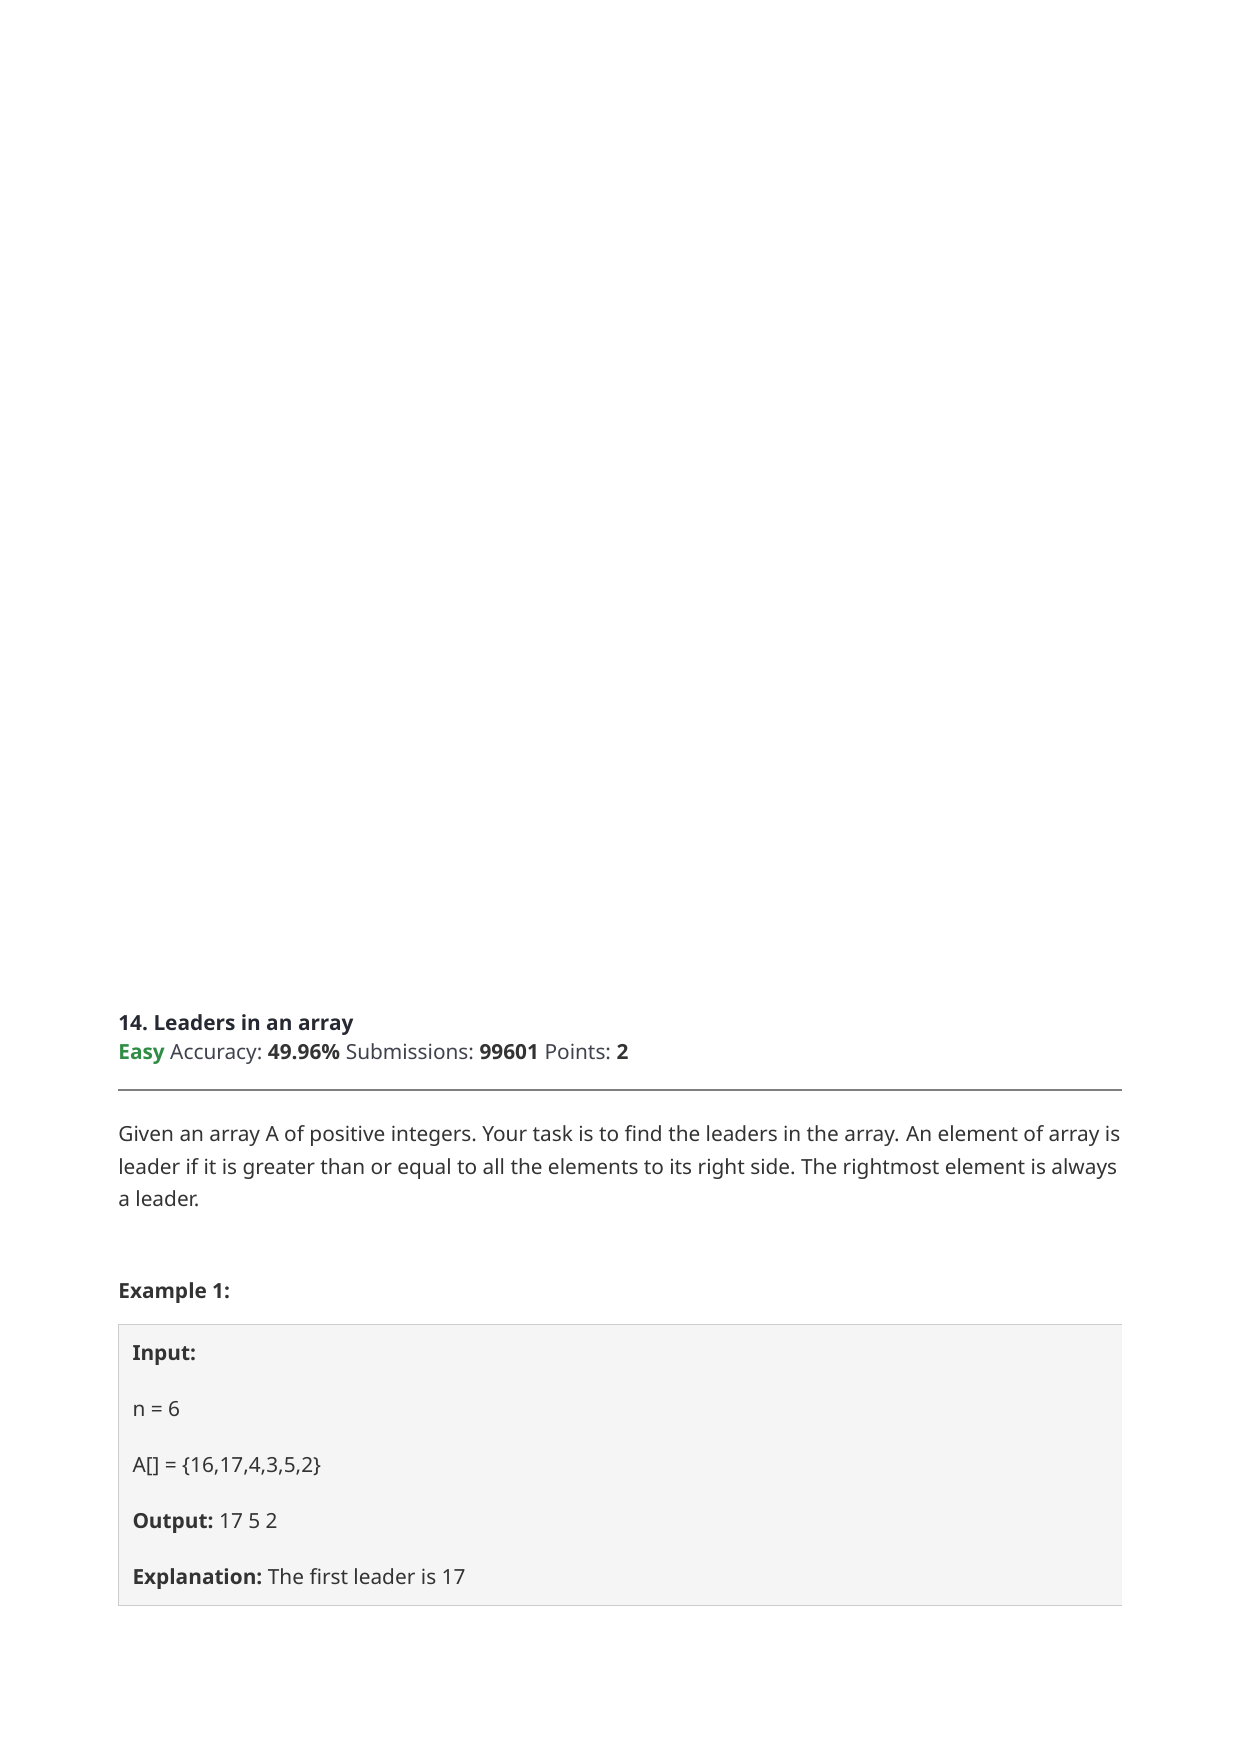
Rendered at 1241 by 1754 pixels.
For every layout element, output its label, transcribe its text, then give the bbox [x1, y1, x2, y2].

text Example 1: [118, 1276, 1122, 1304]
text Output: 17 5 2 [119, 1492, 1122, 1534]
text Explanation: The first leader is 17 [119, 1548, 1122, 1605]
text Input: [119, 1325, 1122, 1367]
text Given an array A of positive integers. Your task is to find the leaders in the array. An element of array is leader if it is greater than or equal to all the elements to its right side. The rightmost element is always a leader. [118, 1119, 1122, 1213]
text 14. Leaders in an array [118, 1008, 1122, 1037]
text A[] = {16,17,4,3,5,2} [119, 1436, 1122, 1479]
text n = 6 [119, 1380, 1122, 1423]
text Easy Accuracy: 49.96% Submissions: 99601 Points: 2 [118, 1037, 1099, 1065]
